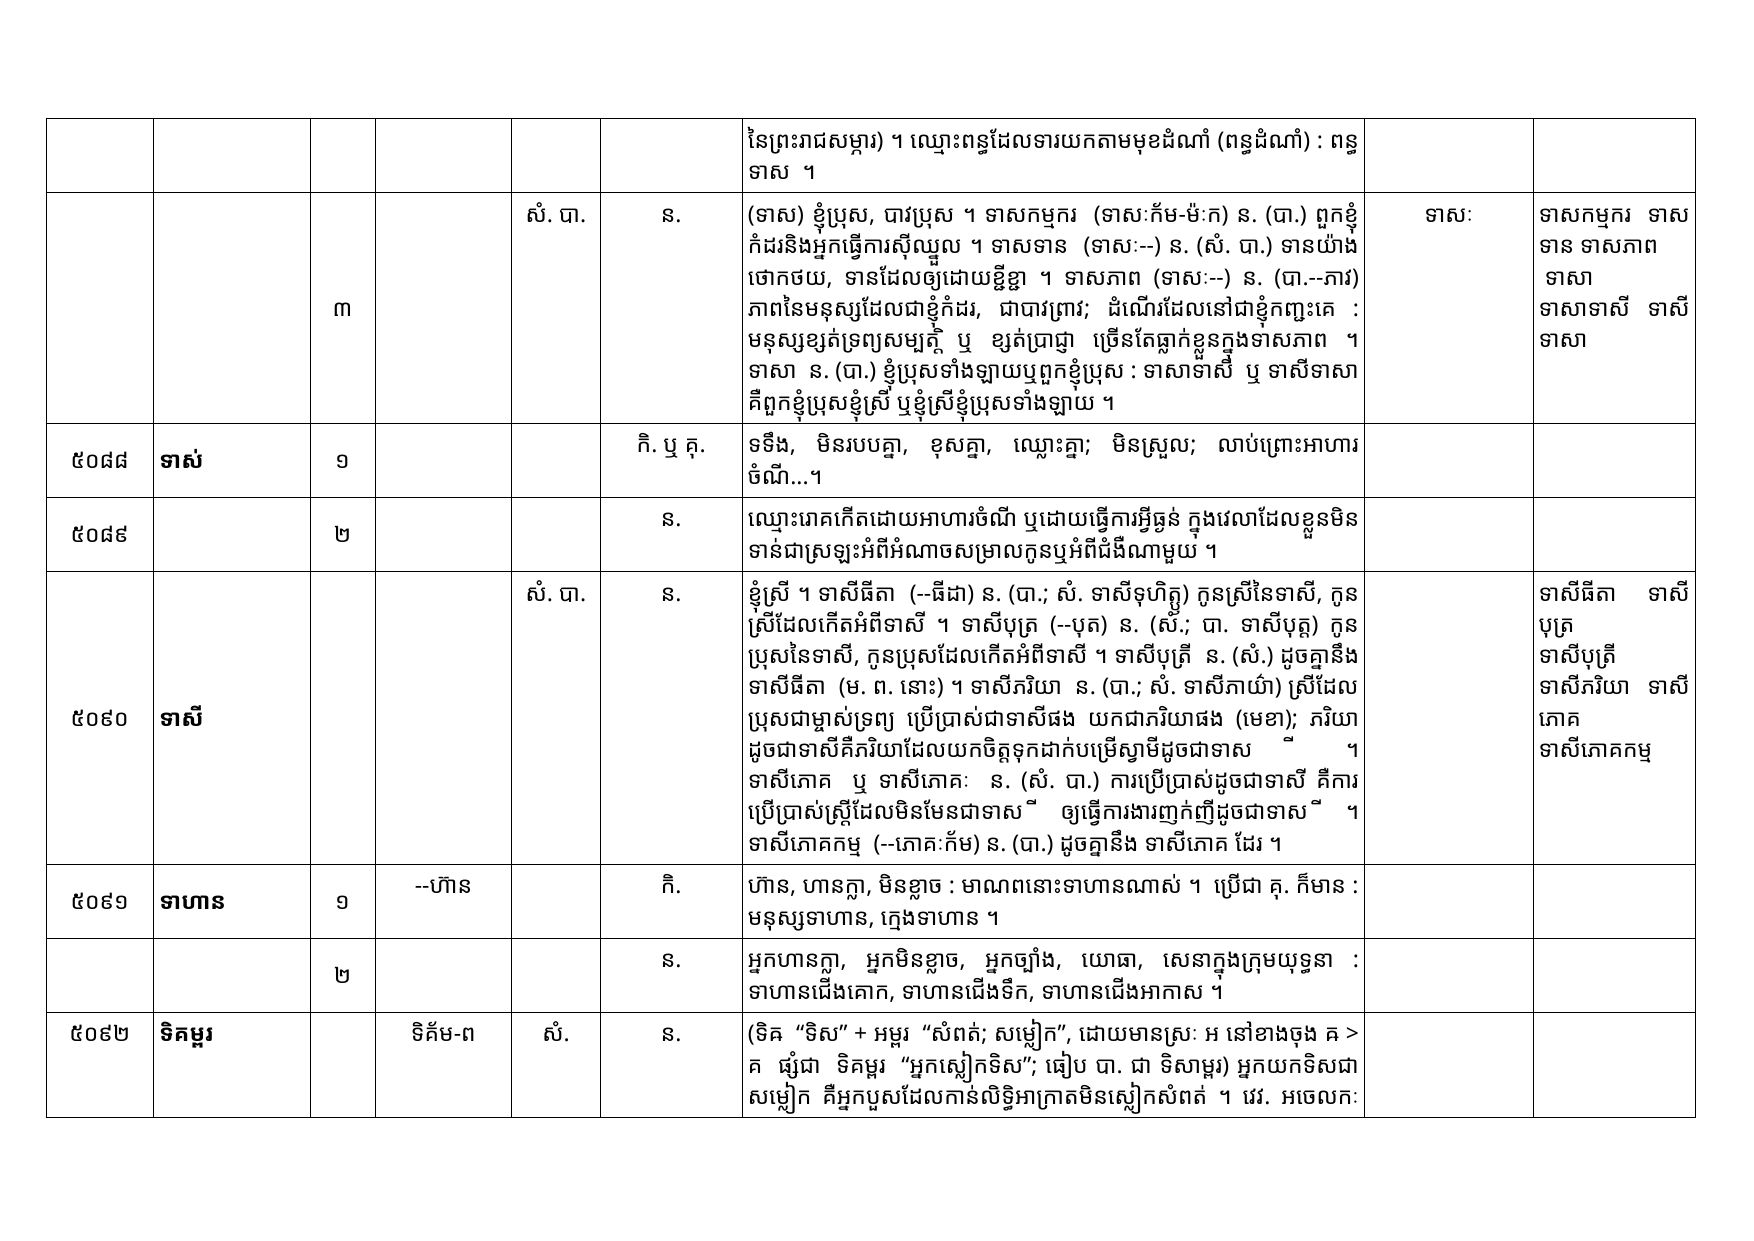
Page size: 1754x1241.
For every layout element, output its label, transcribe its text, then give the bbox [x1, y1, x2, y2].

table_cell [1365, 939, 1533, 1012]
table_cell [376, 498, 511, 571]
table_cell ទិគ័ម-ព [376, 1013, 511, 1117]
table_cell ទាសៈ [1365, 193, 1533, 422]
table_cell ២ [311, 498, 375, 571]
table_cell ទាហាន [154, 865, 310, 937]
table_cell ទាសី​ធីតា ទាសី​បុត្រ ទាសី​បុត្រី ទាសី​ភរិយា ទាសី​ភោគ ទាសីភោគកម្ម [1534, 572, 1695, 863]
table_cell [1534, 424, 1695, 497]
table_cell [1365, 572, 1533, 863]
table_cell [154, 498, 310, 571]
table_cell ន. [601, 498, 742, 571]
table_cell --ហ៊ាន [376, 865, 511, 937]
table_cell [311, 119, 375, 192]
table_cell ខ្ញុំ​ស្រី ។ ទាសីធីតា (--ធីដា) ន. (បា.; សំ. ទាសីទុហិត្ឫ) កូន​ស្រី​នៃ​ទាសី, កូន​ស្រី​ដែល​កើត​អំពី​ទាសី ។ ទាសីបុត្រ (--បុត) ន. (សំ.; បា. ទាសីបុត្ត) កូន​ប្រុស​នៃ​ទាសី, កូន​ប្រុស​ដែល​កើត​អំពី​ទាសី ។ ទាសីបុត្រី ន. (សំ.) ដូច​គ្នា​នឹង ទាសីធីតា (ម. ព. នោះ) ។ ទាសីភរិយា ន. (បា.; សំ. ទាសីភាយ៌ា) ស្រី​ដែល​ប្រុស​ជា​ម្ចាស់​ទ្រព្យ ប្រើប្រាស់​ជា​ទាសី​ផង យក​ជា​ភរិយា​ផង (មេខា); ភរិយា​ដូច​ជា​ទាសី​គឺ​ភរិយា​ដែល​យក​ចិត្ត​ទុក​ដាក់​បម្រើ​ស្វាមី​ដូច​ជា​ទាសី ។ ទាសីភោគ ឬ ទាសីភោគៈ ន. (សំ. បា.) ការ​ប្រើ​ប្រាស់​ដូច​ជា​ទាសី គឺ​ការ​ប្រើប្រាស់​ស្ត្រី​ដែល​មិនមែន​ជា​ទាសី ឲ្យ​ធ្វើ​ការងារ​ញក់ញី​ដូច​ជា​ទាសី ។ ទាសីភោគកម្ម (--ភោគៈក័ម) ន. (បា.) ដូច​គ្នា​នឹង ទាសីភោគ ដែរ ។ [743, 572, 1364, 863]
table_cell (ទាស) ខ្ញុំ​ប្រុស, បាវ​ប្រុស ។ ទាសកម្មករ (ទាសៈក័ម-ម៉ៈក) ន. (បា.) ពួក​ខ្ញុំ​កំដរ​និង​អ្នក​ធ្វើ​ការ​ស៊ី​ឈ្នួល ។ ទាសទាន (ទាសៈ--) ន. (សំ. បា.) ទាន​យ៉ាង​ថោកថយ, ទាន​ដែល​ឲ្យ​ដោយ​ខ្ជីខ្ជា ។ ទាសភាព (ទាសៈ--) ន. (បា.--ភាវ) ភាព​នៃ​មនុស្ស​ដែល​ជា​ខ្ញុំ​កំដរ, ជា​បាវព្រាវ; ដំណើរ​ដែល​នៅ​ជា​ខ្ញុំ​កញ្ជះ​គេ : មនុស្ស​ខ្សត់​ទ្រព្យ​សម្បត្តិ ឬ ខ្សត់​ប្រាជ្ញា ច្រើន​តែ​ធ្លាក់​ខ្លួន​ក្នុង​ទាសភាព ។ ទាសា ន. (បា.) ខ្ញុំ​ប្រុស​ទាំងឡាយ​ឬ​ពួក​ខ្ញុំ​ប្រុស : ទាសាទាសី ឬ ទាសីទាសា គឺ​ពួក​ខ្ញុំ​ប្រុស​ខ្ញុំ​ស្រី ឬ​ខ្ញុំ​ស្រី​ខ្ញុំ​ប្រុស​ទាំងឡាយ ។ [743, 193, 1364, 422]
table_cell អ្នក​ហានក្លា, អ្នក​មិន​ខ្លាច, អ្នក​ច្បាំង, យោធា, សេនា​ក្នុង​ក្រុម​យុទ្ធនា : ទាហាន​ជើង​គោក, ទាហាន​ជើង​ទឹក, ទាហាន​ជើង​អាកាស ។ [743, 939, 1364, 1012]
table_cell ៥០៩២ [47, 1013, 153, 1117]
table_cell ៥០៩០ [47, 572, 153, 863]
table_cell [376, 424, 511, 497]
table_cell (ទិឝ “ទិស” + អម្ពរ “សំពត់; សម្លៀក”, ដោយ​មាន​ស្រៈ អ នៅ​ខាង​ចុង ឝ > គ ផ្សំ​ជា ទិគម្ពរ “អ្នក​ស្លៀក​ទិស”; ធៀប បា. ជា ទិសាម្ពរ) អ្នក​យក​ទិស​ជា​សម្លៀក គឺ​អ្នក​បួស​ដែល​កាន់​លិទ្ធិ​អាក្រាត​មិន​ស្លៀក​សំពត់ ។ វេវ. អចេលកៈ ឬ អចេលក៍ ។ ទិគម្ពរ នេះ, ក្នុង​ប្រទេស​ឥណ្ឌា, មាន​តាំង​ពី​ក្នុង​បុរាណ​សម័យ​រហូត​មក​ដល់​បច្ចុប្បន្ន​សម័យ, សម័យ​បច្ចុប្បន្ន​នេះ អ្នក​កាន់​តាម​លទ្ធិ ជេន នៅ​តែ​ប្រកាន់​តាម​លទ្ធិ​នេះ មាន​ឈ្មោះ​ប្រាកដ​ថា ពួក​ទិគម្ពរ ឬ លទ្ធិទិគម្ពរ ។ [743, 1013, 1364, 1117]
table_cell [1365, 865, 1533, 937]
table_cell [1365, 1013, 1533, 1117]
table_cell ឈ្មោះ​រោគ​កើត​ដោយ​អាហារ​ចំណី ឬ​ដោយ​ធ្វើ​ការ​អ្វី​ធ្ងន់ ក្នុង​វេលា​ដែល​ខ្លួន​មិន​ទាន់​ជា​ស្រឡះ​អំពី​អំណាច​សម្រាល​កូន​ឬ​អំពី​ជំងឺ​ណា​មួយ ។ [743, 498, 1364, 571]
table_cell ទាស់ [154, 424, 310, 497]
table_cell [311, 1013, 375, 1117]
table_cell [1365, 119, 1533, 192]
table_cell ៣ [311, 193, 375, 422]
table_cell ន. [601, 572, 742, 863]
table_cell [512, 424, 600, 497]
table_cell កិ. ឬ គុ. [601, 424, 742, 497]
table_cell [1534, 119, 1695, 192]
table_cell [47, 119, 153, 192]
table_cell ន. [601, 1013, 742, 1117]
table_cell [311, 572, 375, 863]
table_cell [1534, 498, 1695, 571]
table_cell [512, 865, 600, 937]
table_cell ហ៊ាន, ហានក្លា, មិន​ខ្លាច : មាណព​នោះ​ទាហាន​ណាស់ ។ ប្រើ​ជា គុ. ក៏​មាន : មនុស្ស​ទាហាន, ក្មេង​ទាហាន ។ [743, 865, 1364, 937]
table_cell ទិគម្ពរ [154, 1013, 310, 1117]
table_cell [512, 498, 600, 571]
table_cell ទាសី [154, 572, 310, 863]
table_cell [512, 119, 600, 192]
table_cell [376, 119, 511, 192]
table_cell [601, 119, 742, 192]
table_cell ទាសកម្មករ ទាស​ទាន ទាសភាព ទាសា ទាសា​ទាសី ទាសី​ទាសា [1534, 193, 1695, 422]
table_cell ន. [601, 193, 742, 422]
table_cell [154, 939, 310, 1012]
table_cell [1534, 939, 1695, 1012]
table_cell [512, 939, 600, 1012]
table_cell [154, 193, 310, 422]
table_cell [47, 193, 153, 422]
table_cell កិ. [601, 865, 742, 937]
table_cell ៥០៩១ [47, 865, 153, 937]
table_cell ទទឹង, មិន​របប​គ្នា, ខុស​គ្នា, ឈ្លោះ​គ្នា; មិន​ស្រួល; លាប់​ព្រោះ​អាហារ​ចំណី...។ [743, 424, 1364, 497]
table_cell ២ [311, 939, 375, 1012]
table_cell នៃ​ព្រះ​រាជ​សម្ភារ) ។ ឈ្មោះ​ពន្ធ​ដែល​ទារ​យក​តាម​មុខ​ដំណាំ (ពន្ធ​ដំណាំ) : ពន្ធ​ទាស ។ [743, 119, 1364, 192]
table_cell ៥០៨៩ [47, 498, 153, 571]
table_cell [1534, 1013, 1695, 1117]
table_cell [1534, 865, 1695, 937]
table_cell [154, 119, 310, 192]
table_cell [1365, 498, 1533, 571]
table_cell [47, 939, 153, 1012]
table_cell ៥០៨៨ [47, 424, 153, 497]
table_cell [376, 193, 511, 422]
table_cell ន. [601, 939, 742, 1012]
table_cell [376, 939, 511, 1012]
table_cell ១ [311, 424, 375, 497]
table_cell [376, 572, 511, 863]
table_cell សំ. បា. [512, 572, 600, 863]
table_cell សំ. [512, 1013, 600, 1117]
table_cell [1365, 424, 1533, 497]
table_cell សំ. បា. [512, 193, 600, 422]
table_cell ១ [311, 865, 375, 937]
